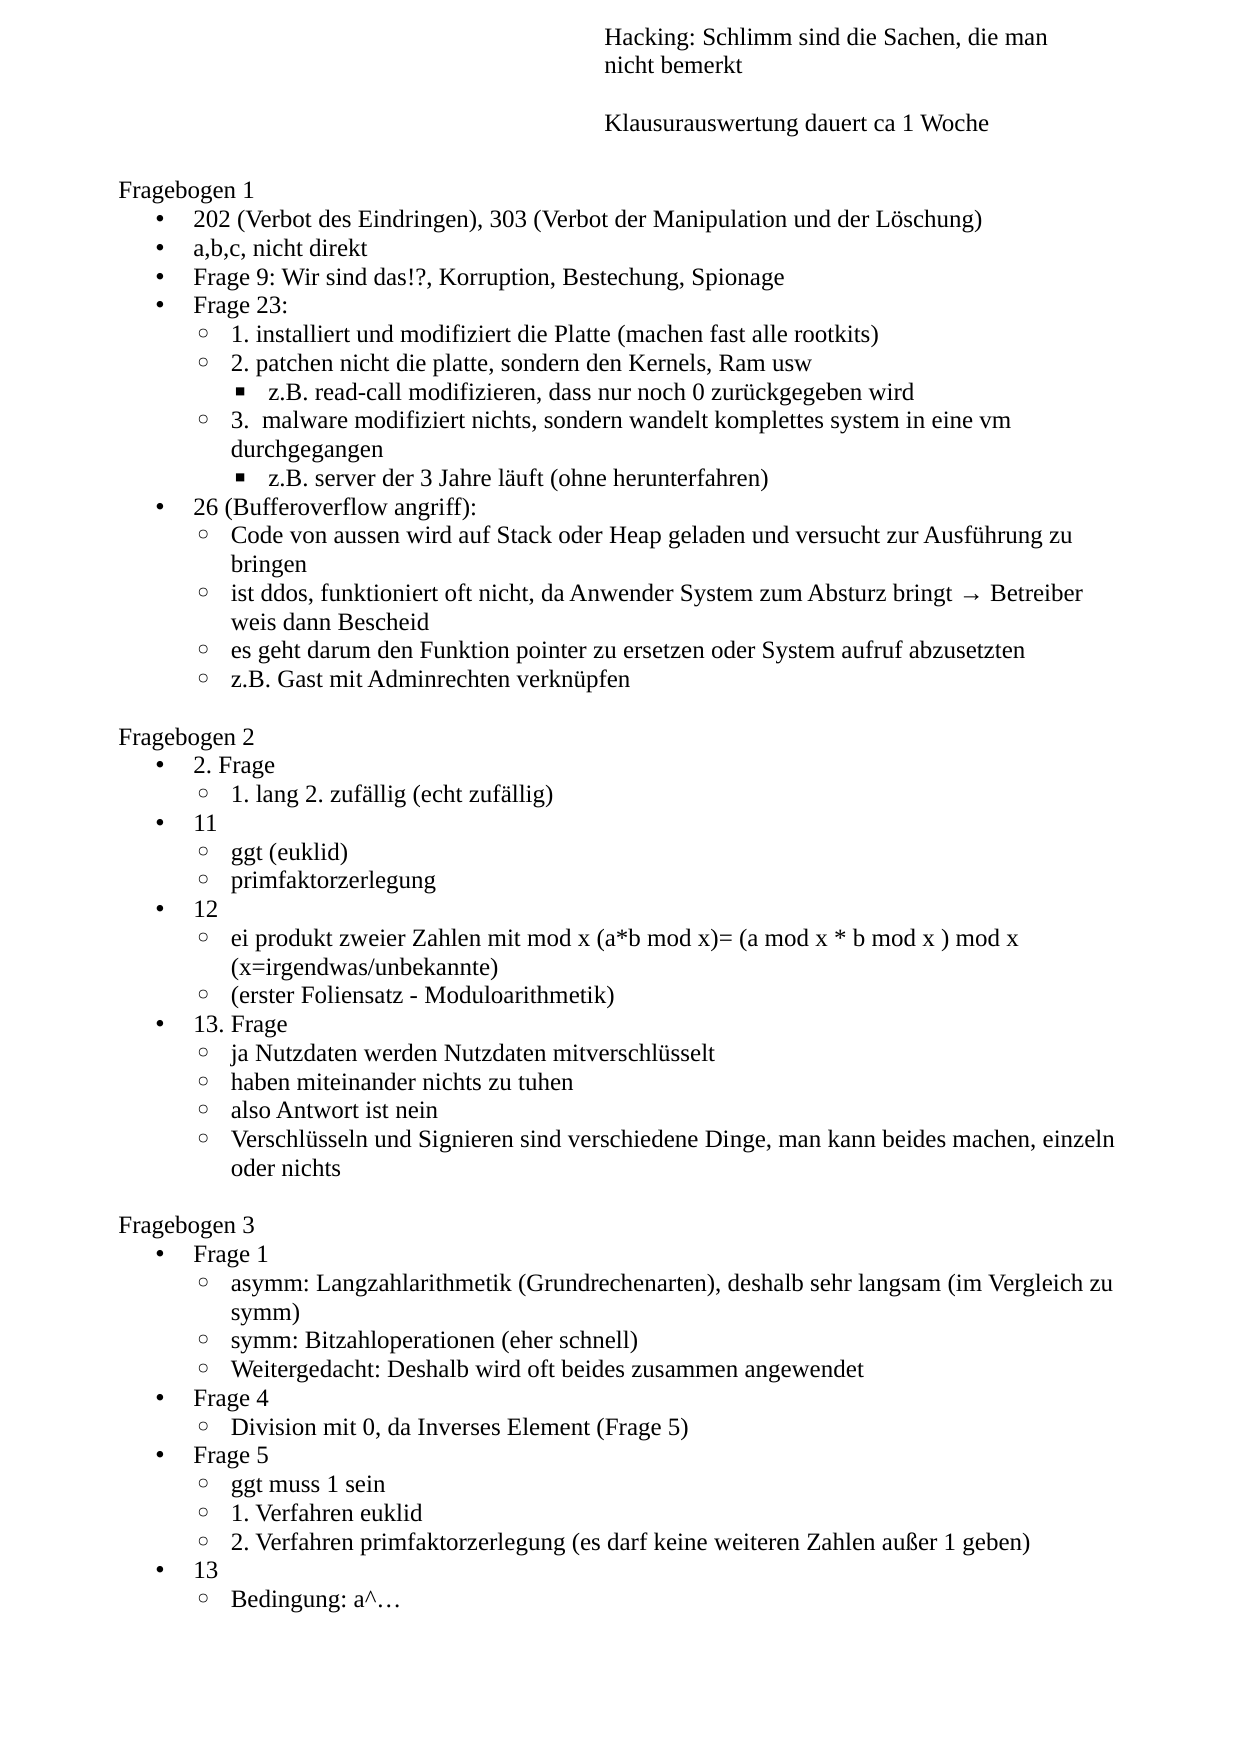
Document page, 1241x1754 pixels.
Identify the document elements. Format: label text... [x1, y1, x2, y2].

list Weitergedacht: Deshalb wird oft beides zusammen angewendet [193, 1354, 1122, 1383]
list also Antwort ist nein [193, 1096, 1122, 1124]
list 3. malware modifiziert nichts, sondern wandelt komplettes system in eine vm durchgegangen [193, 406, 1122, 463]
list Frage 1 [156, 1239, 1122, 1268]
list 26 (Bufferoverflow angriff): [156, 492, 1122, 521]
list 1. lang 2. zufällig (echt zufällig) [193, 779, 1122, 808]
list Bedingung: a^… [193, 1584, 1122, 1613]
list 1. Verfahren euklid [193, 1498, 1122, 1527]
list primfaktorzerlegung [193, 866, 1122, 894]
list 13. Frage [156, 1009, 1122, 1038]
list ggt (euklid) [193, 837, 1122, 866]
list z.B. server der 3 Jahre läuft (ohne herunterfahren) [231, 463, 1122, 492]
list ist ddos, funktioniert oft nicht, da Anwender System zum Absturz bringt → Betreiber weis dann Bescheid [193, 578, 1122, 636]
list ja Nutzdaten werden Nutzdaten mitverschlüsselt [193, 1038, 1122, 1067]
text Fragebogen 2 [118, 722, 1122, 751]
list Code von aussen wird auf Stack oder Heap geladen und versucht zur Ausführung zu bringen [193, 521, 1122, 578]
list 13 [156, 1556, 1122, 1584]
list 1. installiert und modifiziert die Platte (machen fast alle rootkits) [193, 319, 1122, 348]
list z.B. Gast mit Adminrechten verknüpfen [193, 664, 1122, 693]
list asymm: Langzahlarithmetik (Grundrechenarten), deshalb sehr langsam (im Vergleich zu symm) [193, 1268, 1122, 1326]
list Division mit 0, da Inverses Element (Frage 5) [193, 1412, 1122, 1441]
list a,b,c, nicht direkt [156, 233, 1122, 262]
list Frage 4 [156, 1383, 1122, 1412]
text Fragebogen 3 [118, 1211, 1122, 1239]
list ei produkt zweier Zahlen mit mod x (a*b mod x)= (a mod x * b mod x ) mod x (x=irgendwas/unbekannte) [193, 923, 1122, 981]
list Frage 9: Wir sind das!?, Korruption, Bestechung, Spionage [156, 262, 1122, 291]
list 2. Frage [156, 751, 1122, 779]
list 12 [156, 894, 1122, 923]
list Verschlüsseln und Signieren sind verschiedene Dinge, man kann beides machen, einzeln oder nichts [193, 1124, 1122, 1182]
text Fragebogen 1 [118, 176, 1122, 204]
list symm: Bitzahloperationen (eher schnell) [193, 1326, 1122, 1354]
list Frage 5 [156, 1441, 1122, 1469]
list (erster Foliensatz - Moduloarithmetik) [193, 981, 1122, 1009]
list 2. patchen nicht die platte, sondern den Kernels, Ram usw [193, 348, 1122, 377]
list es geht darum den Funktion pointer zu ersetzen oder System aufruf abzusetzten [193, 636, 1122, 664]
list 202 (Verbot des Eindringen), 303 (Verbot der Manipulation und der Löschung) [156, 204, 1122, 233]
list 11 [156, 808, 1122, 837]
list haben miteinander nichts zu tuhen [193, 1067, 1122, 1096]
list ggt muss 1 sein [193, 1469, 1122, 1498]
list Frage 23: [156, 291, 1122, 319]
list z.B. read-call modifizieren, dass nur noch 0 zurückgegeben wird [231, 377, 1122, 406]
list 2. Verfahren primfaktorzerlegung (es darf keine weiteren Zahlen außer 1 geben) [193, 1527, 1122, 1556]
